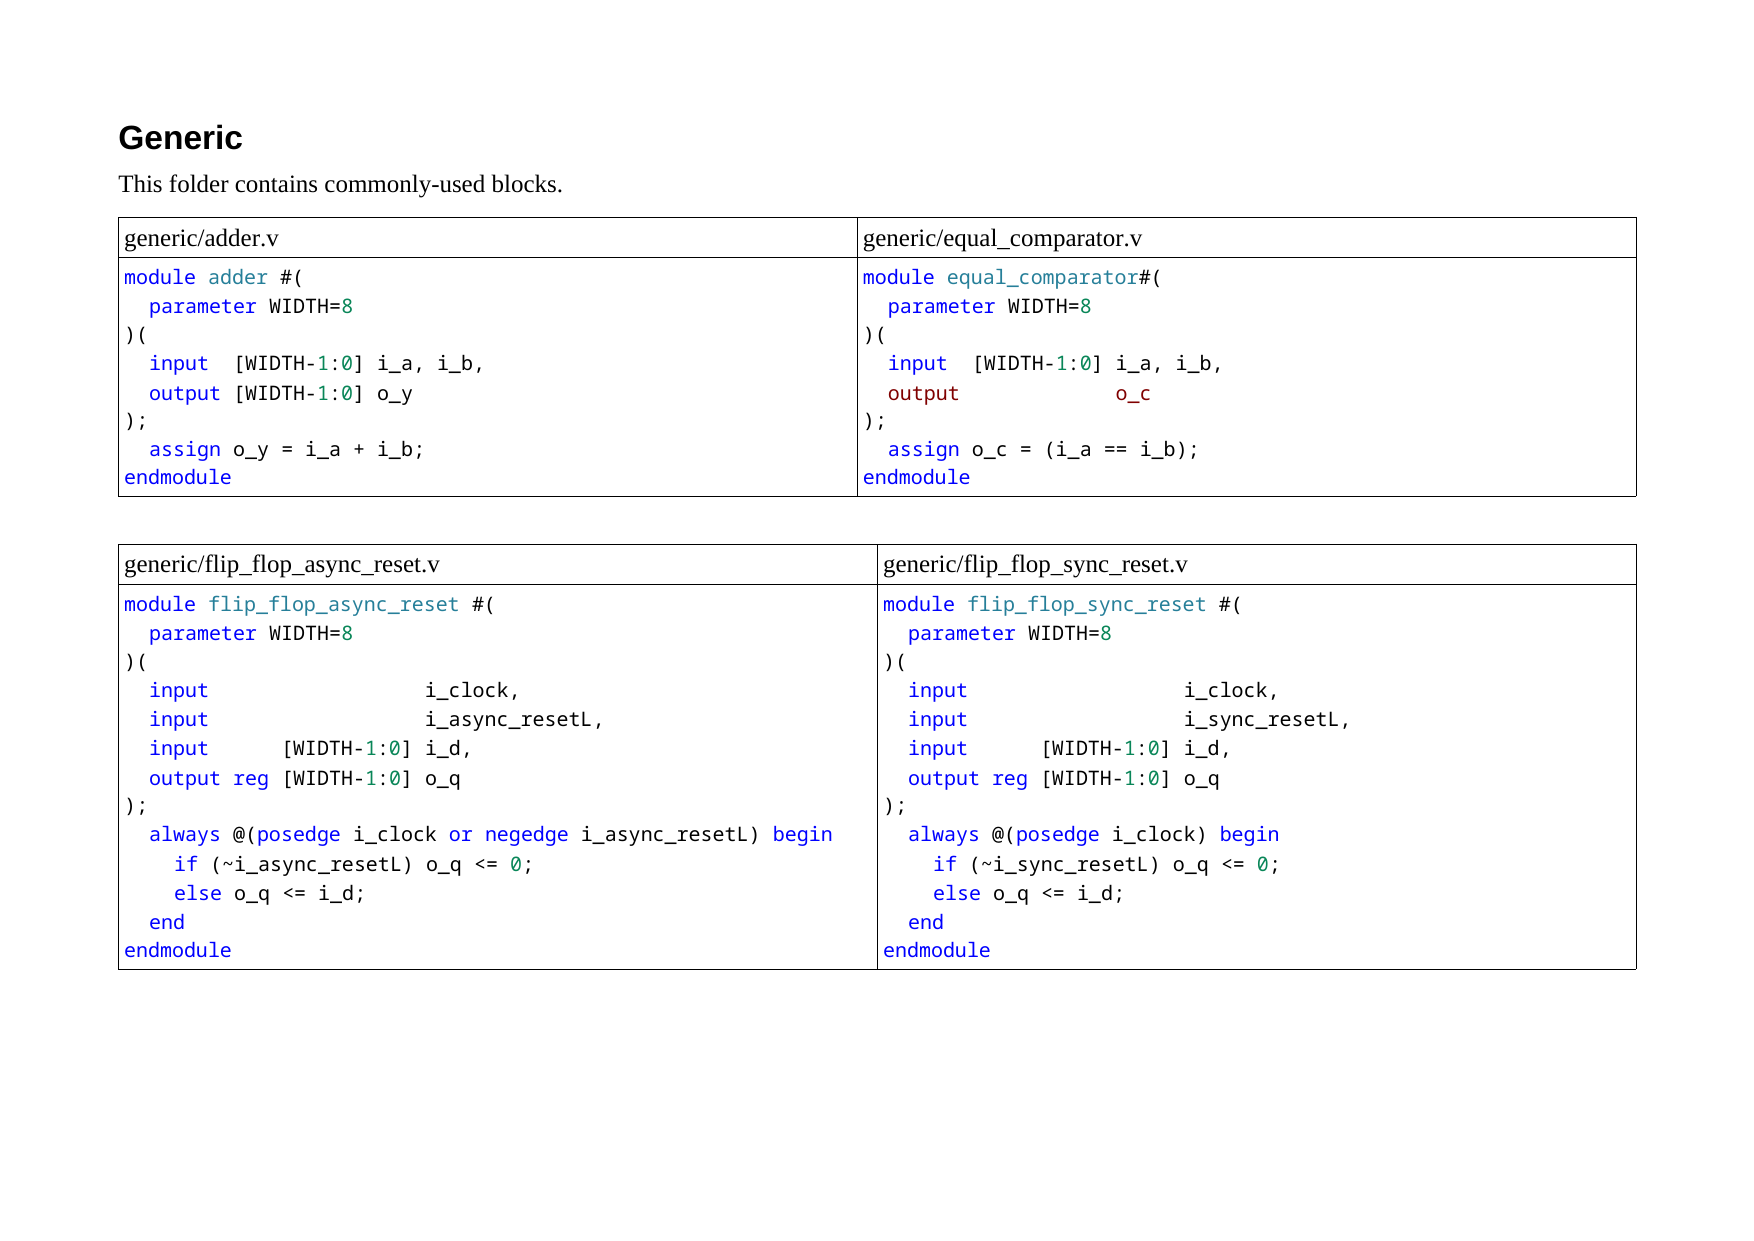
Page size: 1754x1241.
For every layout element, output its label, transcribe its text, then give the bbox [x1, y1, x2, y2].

table_cell module flip_flop_sync_reset #( parameter WIDTH=8 )( input i_clock, input i_sync_resetL, input [WIDTH-1:0] i_d, output reg [WIDTH-1:0] o_q ); always @(posedge i_clock) begin if (~i_sync_resetL) o_q <= 0; else o_q <= i_d; end endmodule [878, 585, 1636, 969]
subtitle Generic [118, 118, 1636, 157]
table_cell module equal_comparator#( parameter WIDTH=8 )( input [WIDTH-1:0] i_a, i_b, output o_c ); assign o_c = (i_a == i_b); endmodule [858, 258, 1636, 496]
table_header generic/equal_comparator.v [858, 218, 1636, 257]
table_cell module adder #( parameter WIDTH=8 )( input [WIDTH-1:0] i_a, i_b, output [WIDTH-1:0] o_y ); assign o_y = i_a + i_b; endmodule [119, 258, 857, 496]
table_header generic/flip_flop_async_reset.v [119, 545, 877, 584]
table_cell module flip_flop_async_reset #( parameter WIDTH=8 )( input i_clock, input i_async_resetL, input [WIDTH-1:0] i_d, output reg [WIDTH-1:0] o_q ); always @(posedge i_clock or negedge i_async_resetL) begin if (~i_async_resetL) o_q <= 0; else o_q <= i_d; end endmodule [119, 585, 877, 969]
text This folder contains commonly-used blocks. [118, 169, 1636, 198]
table_header generic/flip_flop_sync_reset.v [878, 545, 1636, 584]
table_header generic/adder.v [119, 218, 857, 257]
